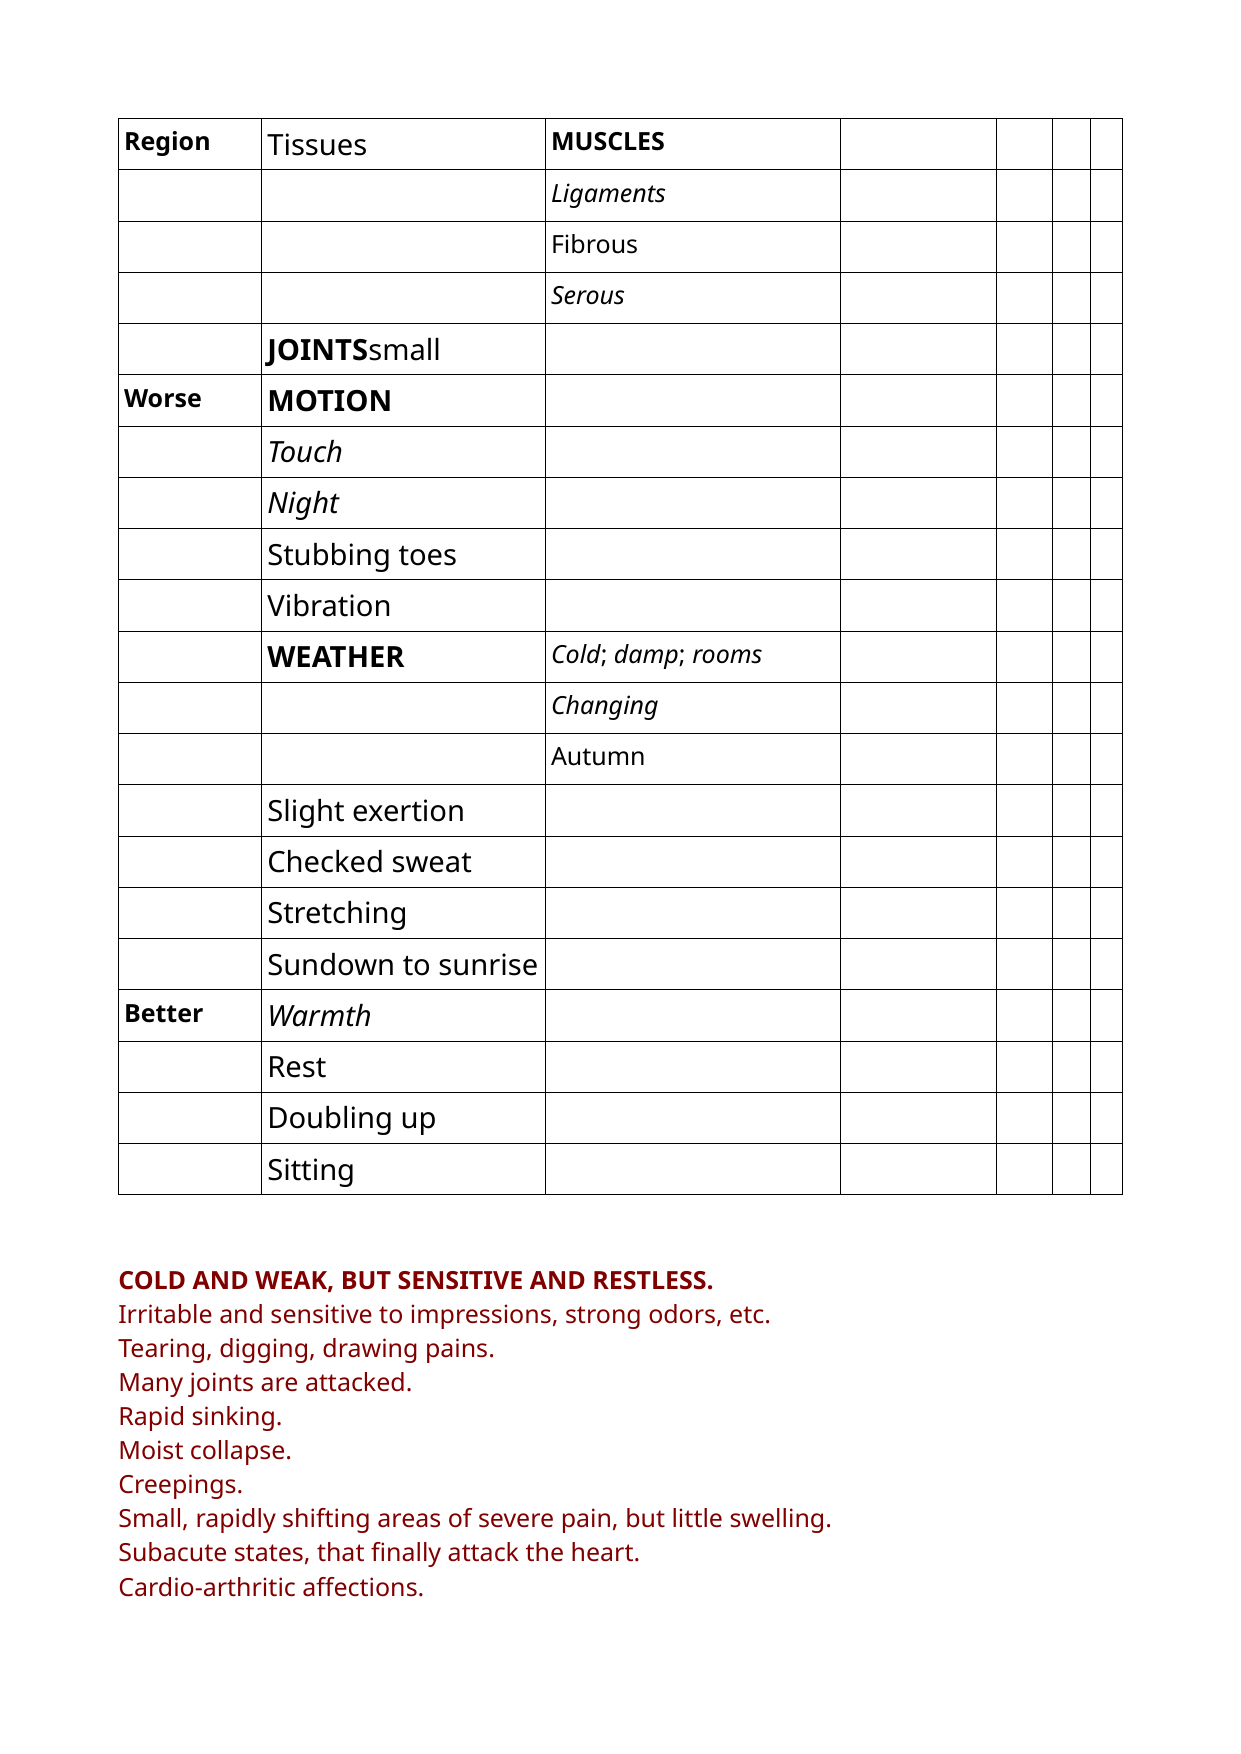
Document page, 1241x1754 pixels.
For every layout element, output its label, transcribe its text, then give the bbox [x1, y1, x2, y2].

table_cell Checked sweat [262, 837, 545, 887]
text Small, rapidly shifting areas of severe pain, but little swelling. [118, 1501, 1122, 1535]
table_cell [119, 1042, 261, 1092]
text Creepings. [118, 1467, 1122, 1501]
table_cell [546, 1093, 840, 1143]
table_cell [1053, 1144, 1090, 1194]
table_cell [841, 734, 996, 784]
table_cell Sundown to sunrise [262, 939, 545, 989]
table_cell [841, 427, 996, 477]
table_cell [119, 170, 261, 221]
table_cell [1091, 632, 1122, 682]
table_cell [997, 529, 1052, 579]
table_cell [119, 273, 261, 323]
table_cell [1053, 375, 1090, 426]
table_cell [997, 580, 1052, 631]
text Subacute states, that finally attack the heart. [118, 1535, 1122, 1569]
table_cell [1053, 990, 1090, 1041]
table_cell [262, 222, 545, 272]
table_cell [119, 427, 261, 477]
table_cell [546, 478, 840, 528]
table_cell [546, 888, 840, 938]
table_cell [119, 888, 261, 938]
table_cell [1091, 427, 1122, 477]
table_cell Autumn [546, 734, 840, 784]
table_cell [997, 888, 1052, 938]
table_cell Stubbing toes [262, 529, 545, 579]
table_cell [841, 683, 996, 733]
table_cell [1091, 273, 1122, 323]
table_cell Touch [262, 427, 545, 477]
table_cell [997, 632, 1052, 682]
table_cell [546, 1144, 840, 1194]
table_cell [546, 1042, 840, 1092]
table_cell [997, 939, 1052, 989]
table_cell Region [119, 119, 261, 169]
table_cell [1053, 478, 1090, 528]
table_cell [1091, 529, 1122, 579]
table_cell [841, 1144, 996, 1194]
table_cell [841, 785, 996, 836]
table_cell [997, 119, 1052, 169]
table_cell [262, 273, 545, 323]
text COLD AND WEAK, BUT SENSITIVE AND RESTLESS. [118, 1263, 1122, 1297]
table_cell [841, 1042, 996, 1092]
text Many joints are attacked. [118, 1365, 1122, 1399]
text Rapid sinking. [118, 1399, 1122, 1433]
table_cell [841, 478, 996, 528]
table_cell [1053, 632, 1090, 682]
table_cell [1091, 1144, 1122, 1194]
table_cell [546, 990, 840, 1041]
table_cell [997, 785, 1052, 836]
text Cardio-arthritic affections. [118, 1569, 1122, 1603]
table_cell Doubling up [262, 1093, 545, 1143]
table_cell [841, 324, 996, 374]
table_cell [1091, 734, 1122, 784]
table_cell [841, 170, 996, 221]
table_cell [997, 427, 1052, 477]
table_cell [997, 734, 1052, 784]
table_cell [841, 119, 996, 169]
table_cell [1053, 837, 1090, 887]
table_cell [119, 580, 261, 631]
text Tearing, digging, drawing pains. [118, 1331, 1122, 1365]
table_cell [997, 324, 1052, 374]
table_cell [1091, 375, 1122, 426]
table_cell [841, 529, 996, 579]
table_cell [546, 324, 840, 374]
table_cell [119, 683, 261, 733]
table_cell [1053, 1042, 1090, 1092]
table_cell [997, 683, 1052, 733]
table_cell [997, 837, 1052, 887]
table_cell Sitting [262, 1144, 545, 1194]
table_cell [1053, 324, 1090, 374]
table_cell [841, 632, 996, 682]
table_cell [119, 478, 261, 528]
table_cell Warmth [262, 990, 545, 1041]
table_cell [1053, 683, 1090, 733]
table_cell [546, 580, 840, 631]
table_cell [1091, 785, 1122, 836]
table_cell [546, 375, 840, 426]
table_cell Cold; damp; rooms [546, 632, 840, 682]
table_cell [1091, 478, 1122, 528]
table_cell [1091, 990, 1122, 1041]
table_cell [841, 273, 996, 323]
table_cell [1053, 888, 1090, 938]
table_cell Changing [546, 683, 840, 733]
table_cell [997, 1042, 1052, 1092]
table_cell [1053, 580, 1090, 631]
table_cell [841, 580, 996, 631]
table_cell [546, 939, 840, 989]
table_cell [1053, 939, 1090, 989]
table_cell [119, 632, 261, 682]
table_cell Rest [262, 1042, 545, 1092]
table_cell [1053, 222, 1090, 272]
table_cell [1053, 170, 1090, 221]
table_cell Vibration [262, 580, 545, 631]
table_cell [1091, 170, 1122, 221]
table_cell [1053, 427, 1090, 477]
table_cell [841, 939, 996, 989]
table_cell Stretching [262, 888, 545, 938]
table_cell [546, 785, 840, 836]
table_cell [1091, 324, 1122, 374]
table_cell [546, 837, 840, 887]
table_cell [841, 888, 996, 938]
table_cell [262, 683, 545, 733]
table_cell [841, 1093, 996, 1143]
table_cell [1091, 222, 1122, 272]
table_cell [1053, 734, 1090, 784]
text Moist collapse. [118, 1433, 1122, 1467]
table_cell [1053, 119, 1090, 169]
table_cell JOINTSsmall [262, 324, 545, 374]
table_cell [841, 990, 996, 1041]
table_cell [997, 990, 1052, 1041]
table_cell MUSCLES [546, 119, 840, 169]
text Irritable and sensitive to impressions, strong odors, etc. [118, 1297, 1122, 1331]
table_cell Night [262, 478, 545, 528]
table_cell WEATHER [262, 632, 545, 682]
table_cell [119, 324, 261, 374]
table_cell [119, 785, 261, 836]
table_cell [1091, 683, 1122, 733]
table_cell [546, 427, 840, 477]
table_cell [1091, 837, 1122, 887]
table_cell [1091, 1042, 1122, 1092]
table_cell Better [119, 990, 261, 1041]
table_cell [119, 1144, 261, 1194]
table_cell [997, 375, 1052, 426]
table_cell [1091, 580, 1122, 631]
table_cell [1053, 529, 1090, 579]
table_cell [119, 1093, 261, 1143]
table_cell [119, 939, 261, 989]
table_cell [119, 837, 261, 887]
table_cell [1091, 119, 1122, 169]
table_cell [1053, 1093, 1090, 1143]
table_cell Worse [119, 375, 261, 426]
table_cell Fibrous [546, 222, 840, 272]
table_cell [997, 478, 1052, 528]
table_cell [119, 529, 261, 579]
table_cell [841, 837, 996, 887]
table_cell [1091, 939, 1122, 989]
table_cell [546, 529, 840, 579]
table_cell [841, 222, 996, 272]
table_cell [262, 170, 545, 221]
table_cell [1053, 785, 1090, 836]
table_cell [119, 222, 261, 272]
table_cell [997, 170, 1052, 221]
table_cell Slight exertion [262, 785, 545, 836]
table_cell [1091, 1093, 1122, 1143]
table_cell [1053, 273, 1090, 323]
table_cell Serous [546, 273, 840, 323]
table_cell [997, 222, 1052, 272]
table_cell Ligaments [546, 170, 840, 221]
table_cell [119, 734, 261, 784]
table_cell MOTION [262, 375, 545, 426]
table_cell [841, 375, 996, 426]
table_cell [1091, 888, 1122, 938]
table_cell Tissues [262, 119, 545, 169]
table_cell [997, 273, 1052, 323]
table_cell [262, 734, 545, 784]
table_cell [997, 1144, 1052, 1194]
table_cell [997, 1093, 1052, 1143]
